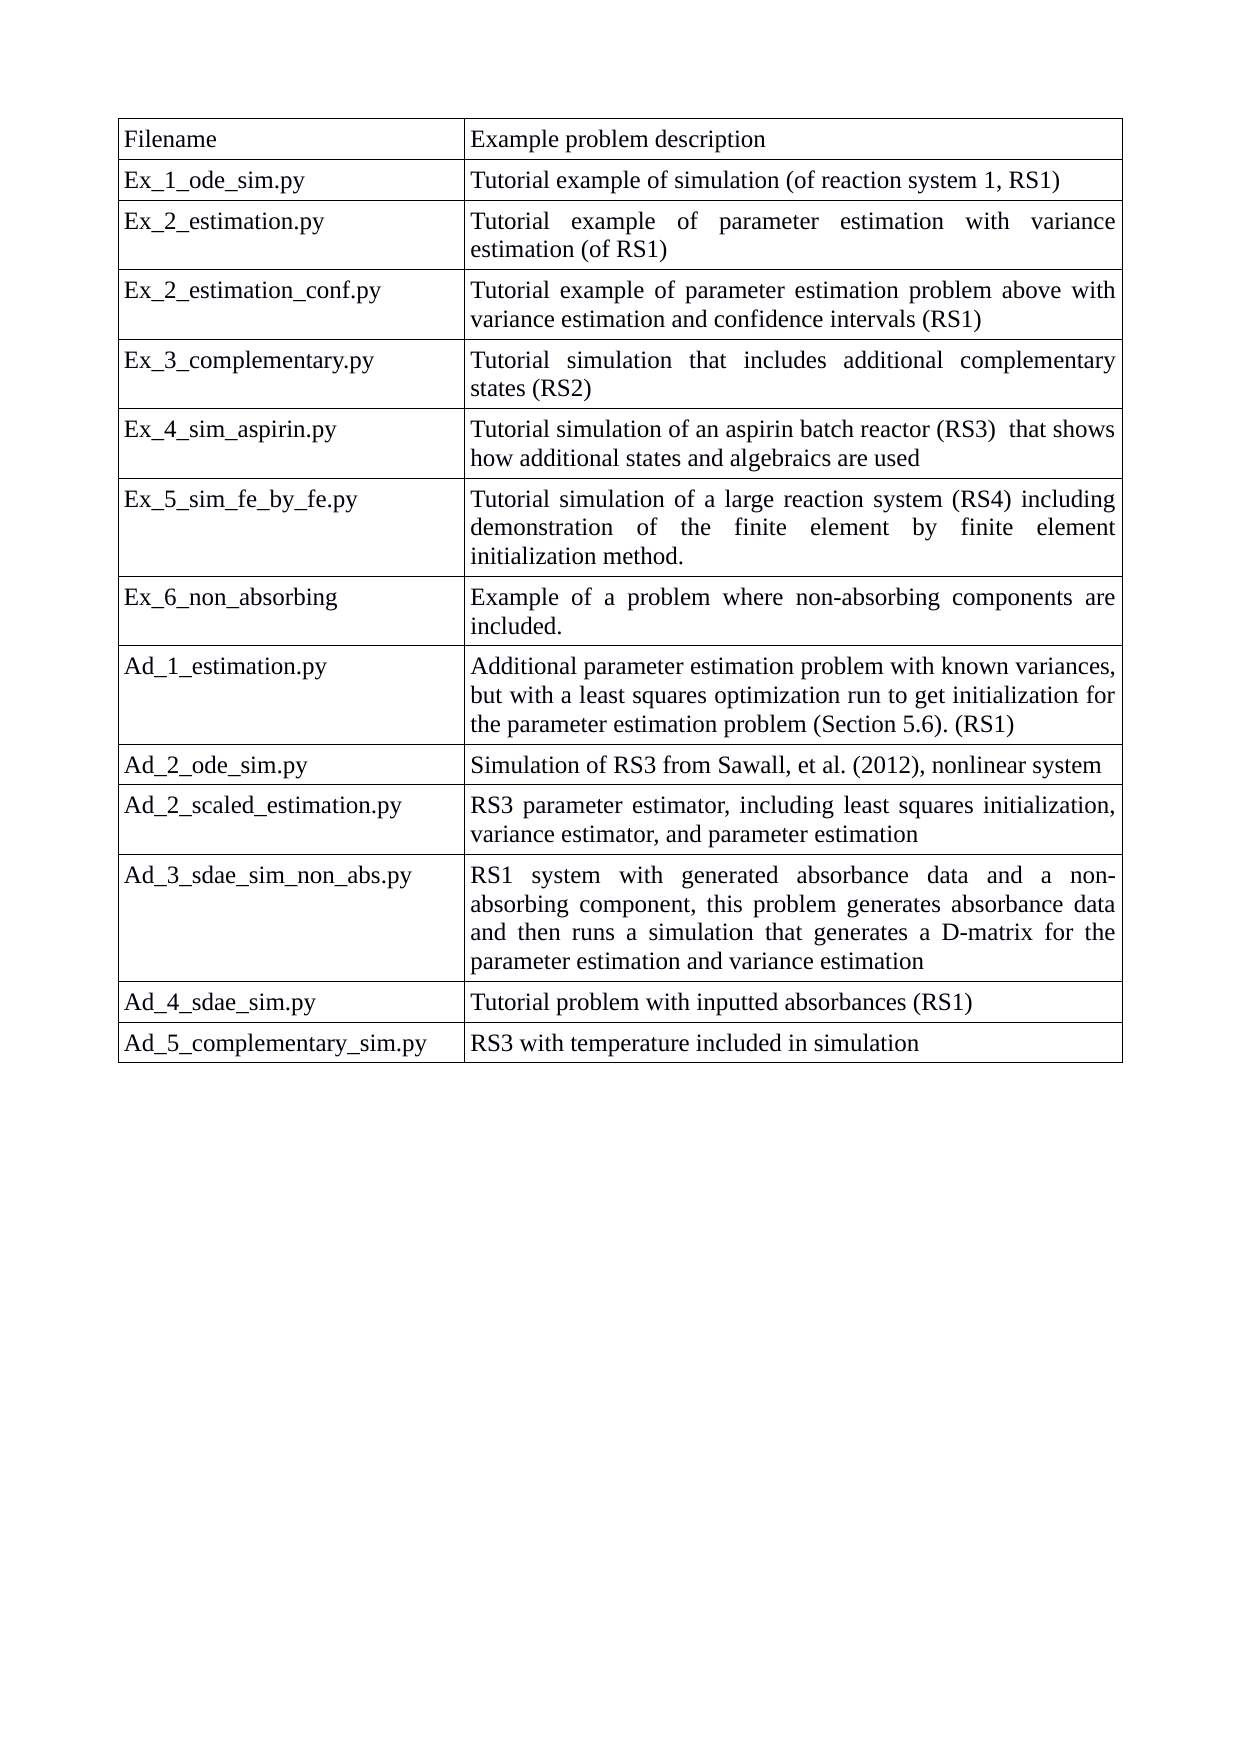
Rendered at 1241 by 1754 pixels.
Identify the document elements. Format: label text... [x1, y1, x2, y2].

table_cell Tutorial problem with inputted absorbances (RS1) [465, 982, 1122, 1021]
table_cell Tutorial simulation that includes additional complementary states (RS2) [465, 340, 1122, 408]
table_cell Ad_4_sdae_sim.py [119, 982, 464, 1021]
table_cell Ad_1_estimation.py [119, 646, 464, 743]
table_cell Ex_1_ode_sim.py [119, 160, 464, 199]
table_cell Ex_2_estimation_conf.py [119, 270, 464, 338]
table_cell Ex_3_complementary.py [119, 340, 464, 408]
table_cell Additional parameter estimation problem with known variances, but with a least squares optimization run to get initialization for the parameter estimation problem (Section 5.6). (RS1) [465, 646, 1122, 743]
table_cell Ad_3_sdae_sim_non_abs.py [119, 855, 464, 981]
table_header Filename [119, 119, 464, 159]
table_cell RS3 with temperature included in simulation [465, 1023, 1122, 1062]
table_cell Ex_6_non_absorbing [119, 577, 464, 645]
table_cell Example of a problem where non-absorbing components are included. [465, 577, 1122, 645]
table_cell Tutorial example of simulation (of reaction system 1, RS1) [465, 160, 1122, 199]
table_cell Tutorial simulation of an aspirin batch reactor (RS3) that shows how additional states and algebraics are used [465, 409, 1122, 477]
table_cell RS1 system with generated absorbance data and a non-absorbing component, this problem generates absorbance data and then runs a simulation that generates a D-matrix for the parameter estimation and variance estimation [465, 855, 1122, 981]
table_cell Ex_2_estimation.py [119, 201, 464, 269]
table_cell Tutorial example of parameter estimation with variance estimation (of RS1) [465, 201, 1122, 269]
table_cell Tutorial simulation of a large reaction system (RS4) including demonstration of the finite element by finite element initialization method. [465, 479, 1122, 576]
table_cell Ex_4_sim_aspirin.py [119, 409, 464, 477]
table_cell Tutorial example of parameter estimation problem above with variance estimation and confidence intervals (RS1) [465, 270, 1122, 338]
table_cell Ex_5_sim_fe_by_fe.py [119, 479, 464, 576]
table_cell Ad_2_ode_sim.py [119, 745, 464, 784]
table_cell RS3 parameter estimator, including least squares initialization, variance estimator, and parameter estimation [465, 785, 1122, 854]
table_header Example problem description [465, 119, 1122, 159]
table_cell Ad_2_scaled_estimation.py [119, 785, 464, 854]
table_cell Ad_5_complementary_sim.py [119, 1023, 464, 1062]
table_cell Simulation of RS3 from Sawall, et al. (2012), nonlinear system [465, 745, 1122, 784]
